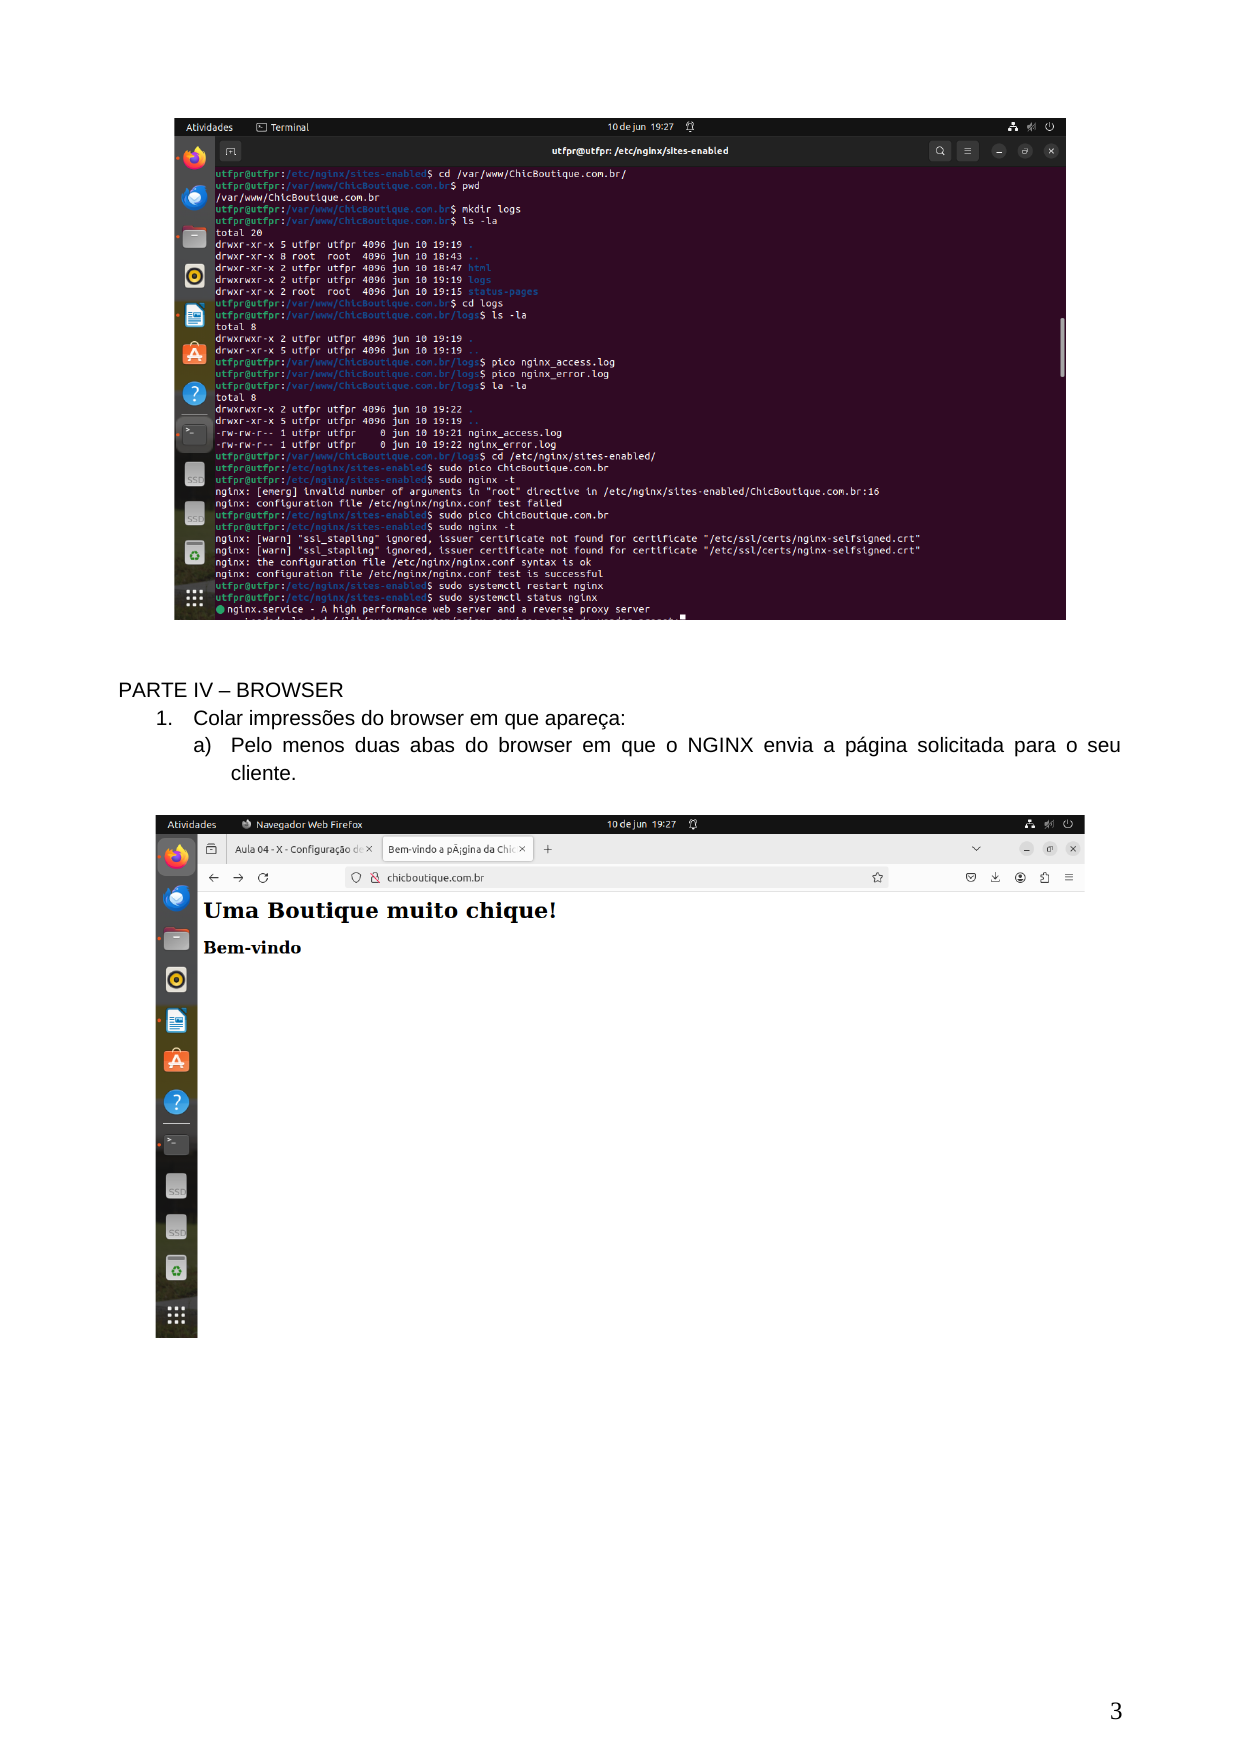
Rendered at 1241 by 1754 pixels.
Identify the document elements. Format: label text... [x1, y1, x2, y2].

list Colar impressões do browser em que apareça: [156, 705, 1122, 729]
text PARTE IV – BROWSER [118, 678, 1122, 702]
list Pelo menos duas abas do browser em que o NGINX envia a página solicitada para o seu cliente. [193, 733, 1122, 784]
picture [155, 815, 1085, 1338]
picture [174, 118, 1066, 620]
